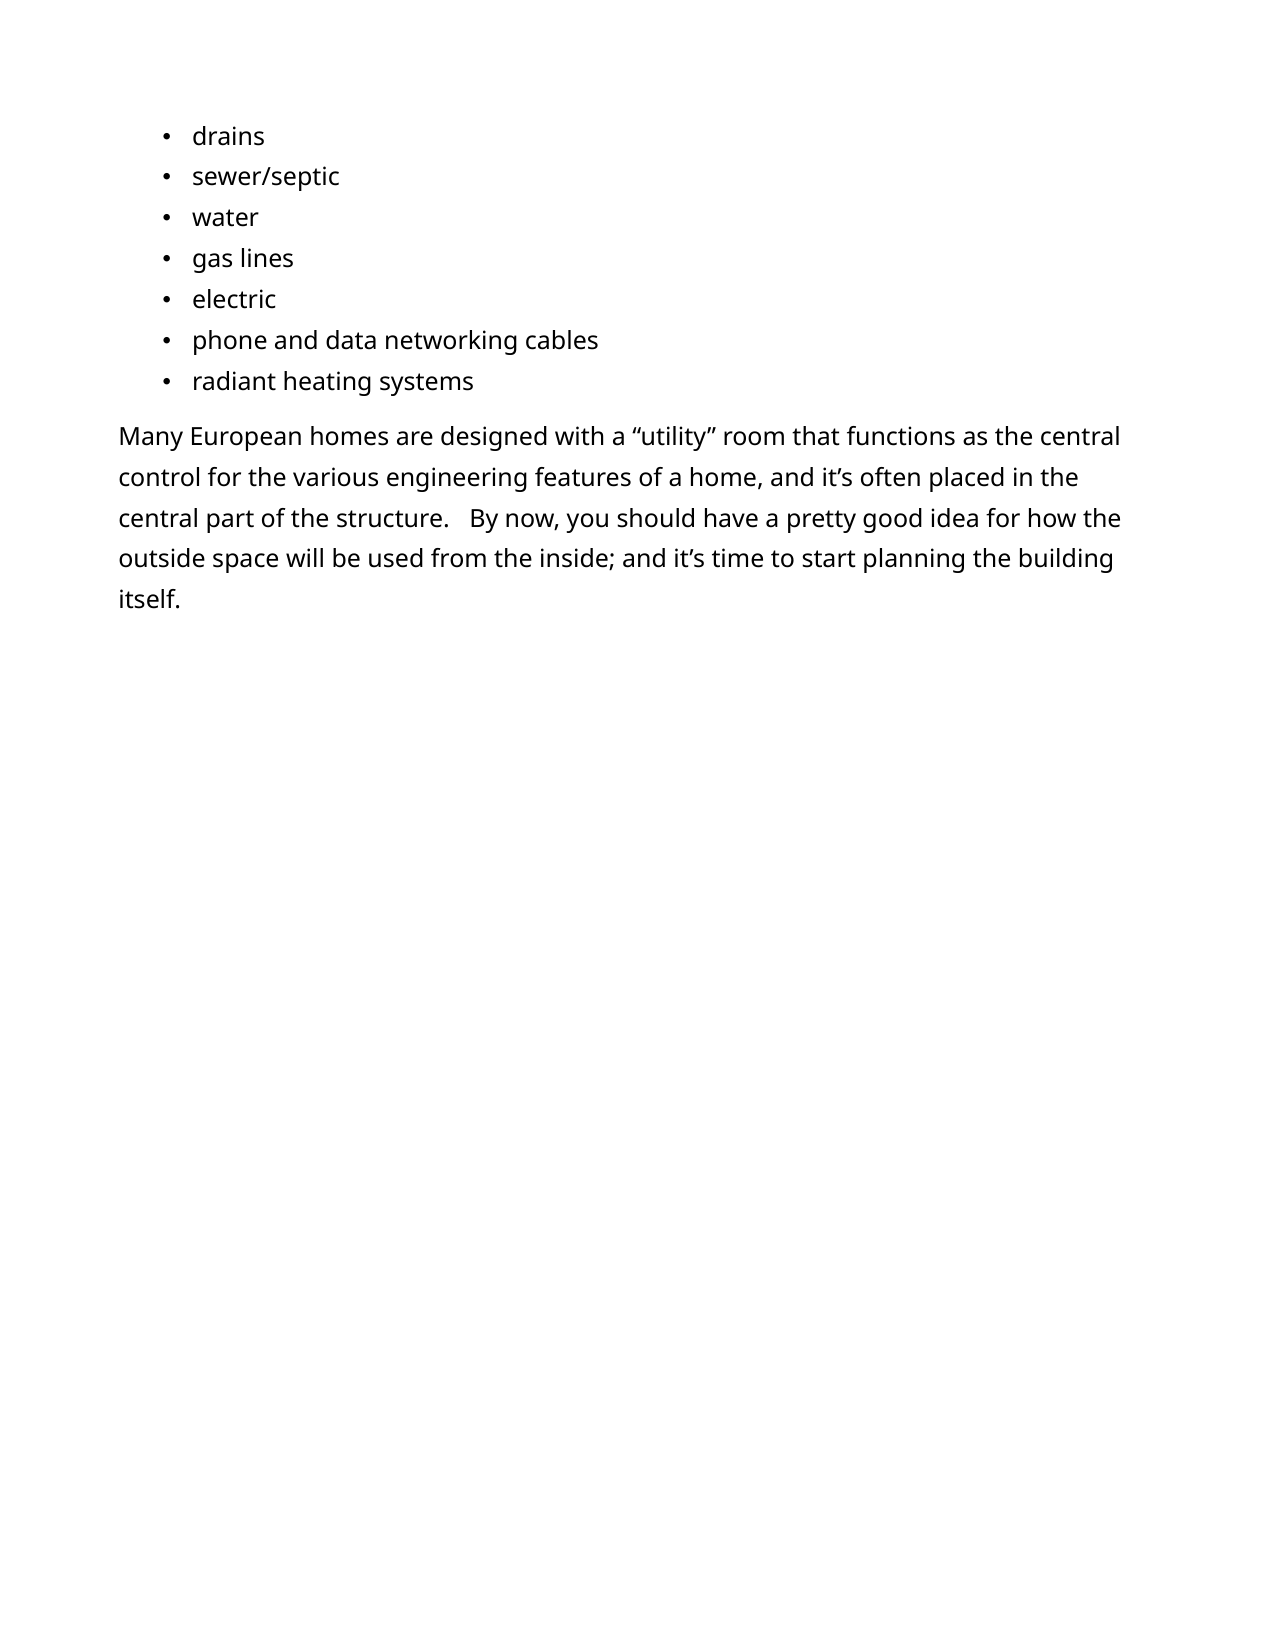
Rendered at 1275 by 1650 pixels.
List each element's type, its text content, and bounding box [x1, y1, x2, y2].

list water [162, 200, 1157, 234]
list gas lines [162, 241, 1157, 275]
list drains [162, 118, 1157, 152]
list radiant heating systems [162, 363, 1157, 397]
list phone and data networking cables [162, 322, 1157, 356]
list sewer/septic [162, 159, 1157, 193]
text Many European homes are designed with a “utility” room that functions as the central control for the various engineering features of a home, and it’s often placed in the central part of the structure. By now, you should have a pretty good idea for how the outside space will be used from the inside; and it’s time to start planning the building itself. [118, 418, 1157, 616]
list electric [162, 281, 1157, 316]
